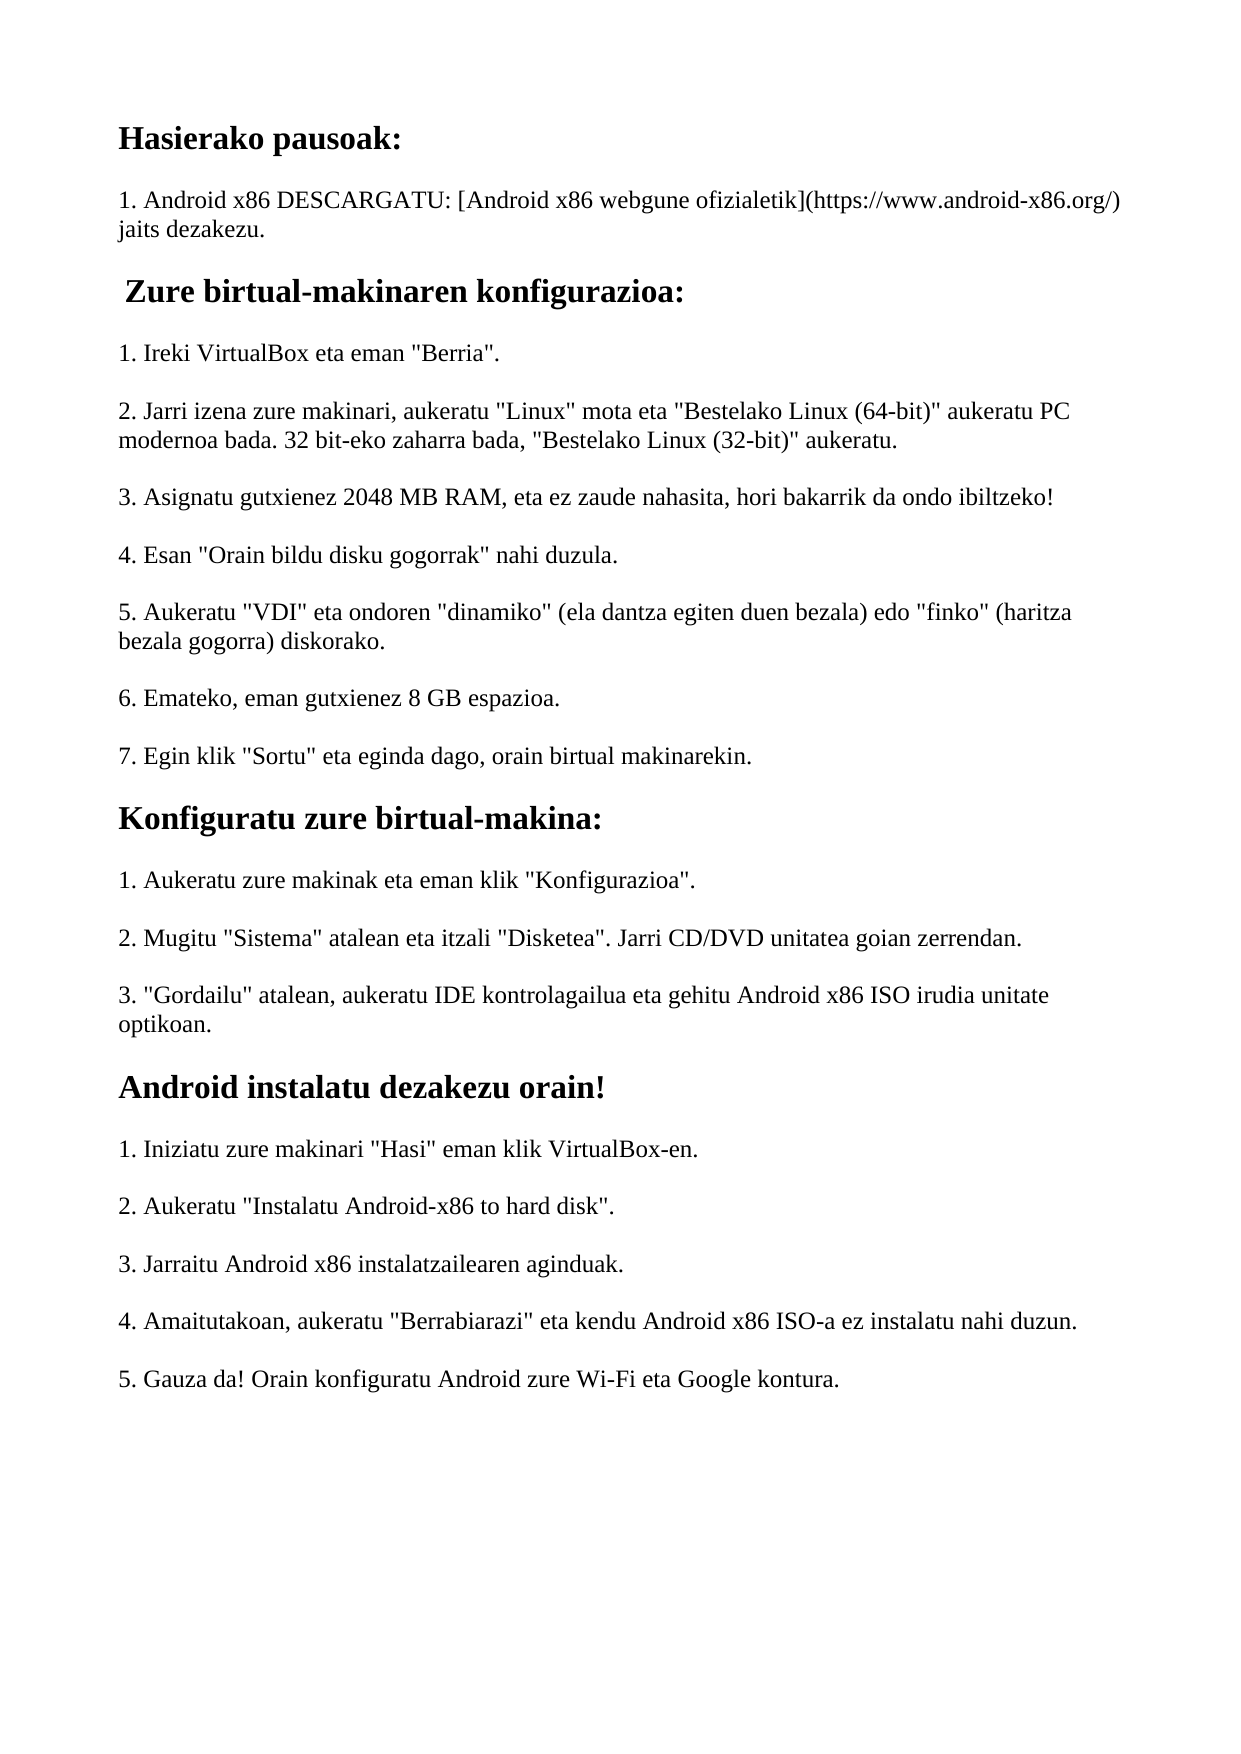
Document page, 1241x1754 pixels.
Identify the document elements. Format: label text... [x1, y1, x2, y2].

text 1. Android x86 DESCARGATU: [Android x86 webgune ofizialetik](https://www.android-x86.org/) jaits dezakezu. [118, 185, 1122, 243]
text 7. Egin klik "Sortu" eta eginda dago, orain birtual makinarekin. [118, 741, 1122, 770]
text 2. Jarri izena zure makinari, aukeratu "Linux" mota eta "Bestelako Linux (64-bit)" aukeratu PC modernoa bada. 32 bit-eko zaharra bada, "Bestelako Linux (32-bit)" aukeratu. [118, 396, 1122, 453]
text 4. Esan "Orain bildu disku gogorrak" nahi duzula. [118, 540, 1122, 568]
text 3. "Gordailu" atalean, aukeratu IDE kontrolagailua eta gehitu Android x86 ISO irudia unitate optikoan. [118, 981, 1122, 1038]
text 1. Ireki VirtualBox eta eman "Berria". [118, 338, 1122, 367]
text 2. Aukeratu "Instalatu Android-x86 to hard disk". [118, 1191, 1122, 1220]
text Zure birtual-makinaren konfigurazioa: [118, 271, 1122, 310]
text 6. Emateko, eman gutxienez 8 GB espazioa. [118, 683, 1122, 712]
text 2. Mugitu "Sistema" atalean eta itzali "Disketea". Jarri CD/DVD unitatea goian zerrendan. [118, 923, 1122, 952]
text Hasierako pausoak: [118, 118, 1122, 156]
text Android instalatu dezakezu orain! [118, 1067, 1122, 1105]
text 3. Asignatu gutxienez 2048 MB RAM, eta ez zaude nahasita, hori bakarrik da ondo ibiltzeko! [118, 482, 1122, 511]
text Konfiguratu zure birtual-makina: [118, 798, 1122, 837]
text 1. Aukeratu zure makinak eta eman klik "Konfigurazioa". [118, 866, 1122, 894]
text 5. Gauza da! Orain konfiguratu Android zure Wi-Fi eta Google kontura. [118, 1364, 1122, 1393]
text 4. Amaitutakoan, aukeratu "Berrabiarazi" eta kendu Android x86 ISO-a ez instalatu nahi duzun. [118, 1306, 1122, 1335]
text 1. Iniziatu zure makinari "Hasi" eman klik VirtualBox-en. [118, 1134, 1122, 1163]
text 3. Jarraitu Android x86 instalatzailearen aginduak. [118, 1249, 1122, 1278]
text 5. Aukeratu "VDI" eta ondoren "dinamiko" (ela dantza egiten duen bezala) edo "finko" (haritza bezala gogorra) diskorako. [118, 597, 1122, 655]
